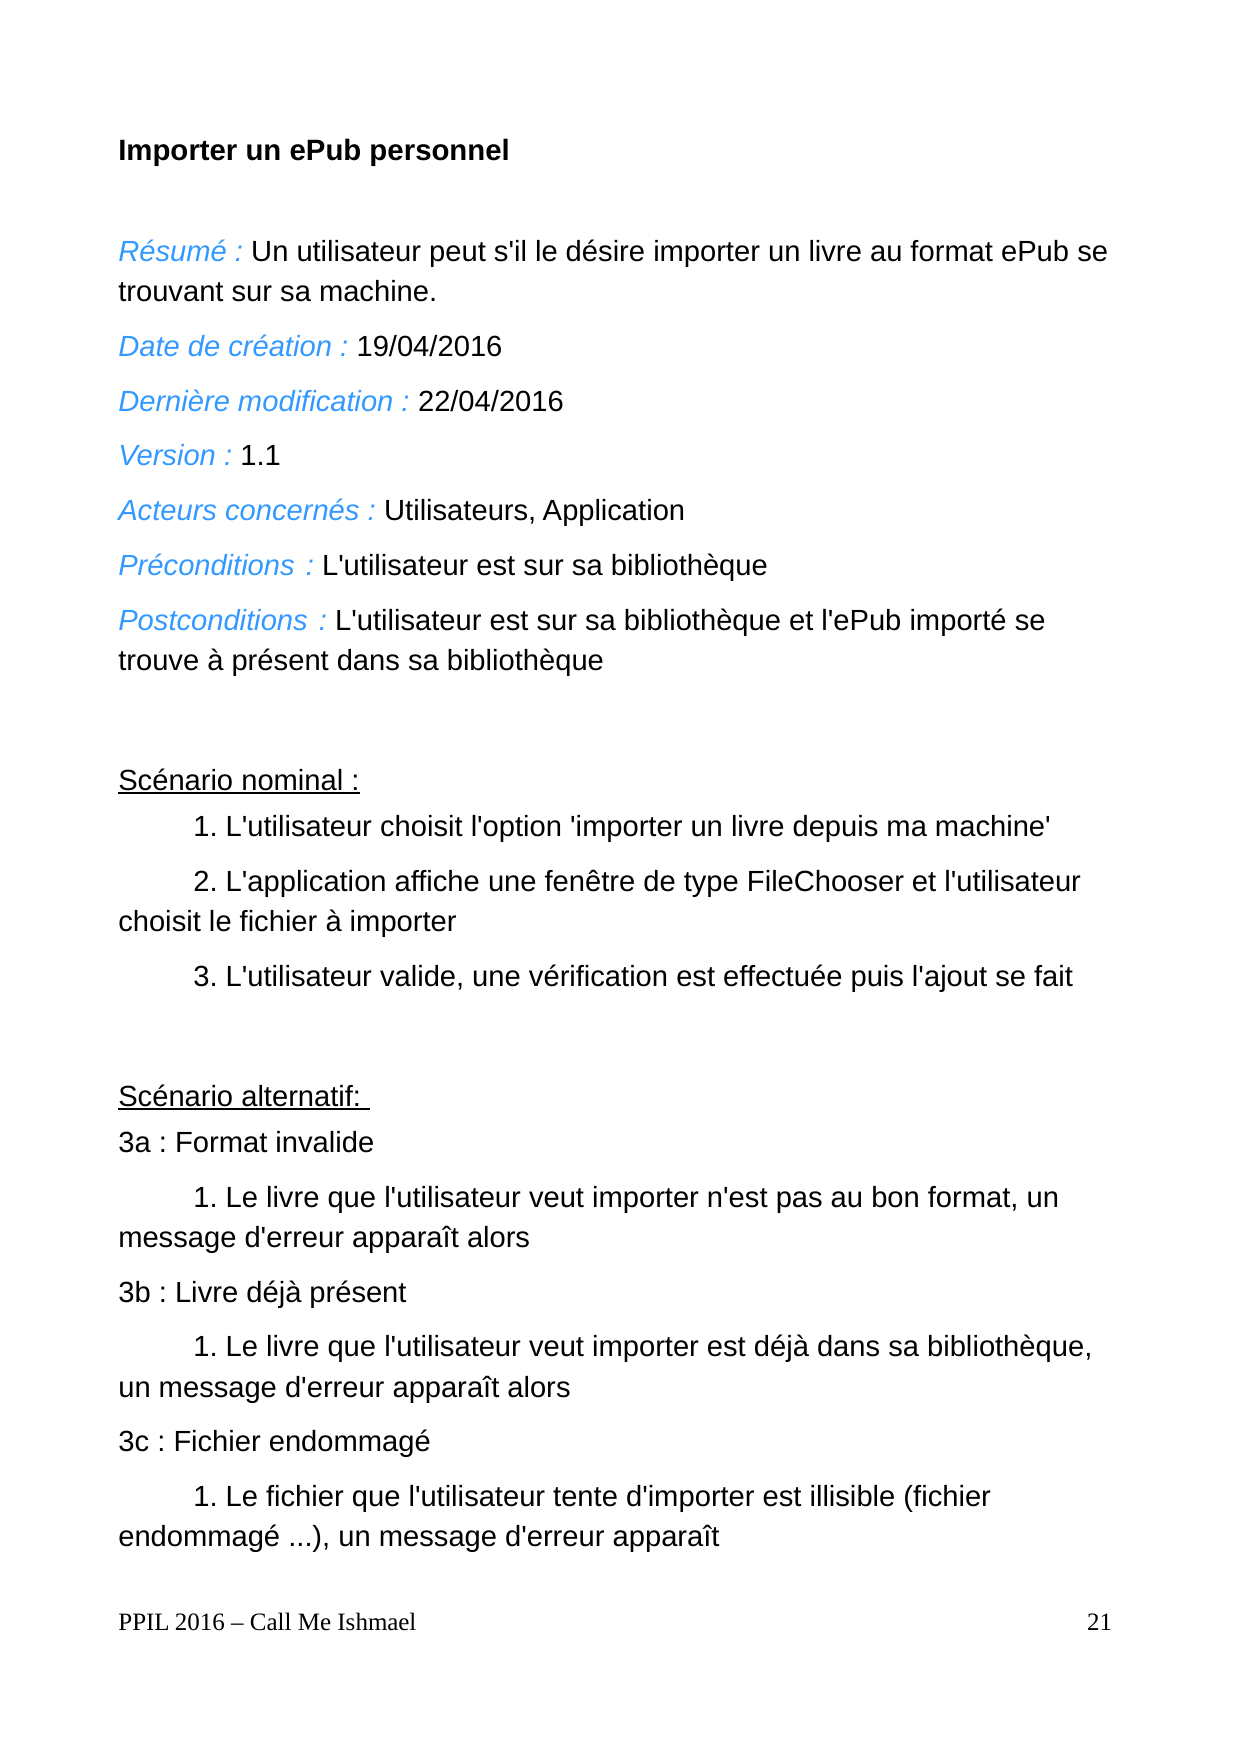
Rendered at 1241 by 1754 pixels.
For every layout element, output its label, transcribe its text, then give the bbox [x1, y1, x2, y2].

text 1. Le livre que l'utilisateur veut importer est déjà dans sa bibliothèque, un message d'erreur apparaît alors [118, 1329, 1122, 1403]
text Postconditions : L'utilisateur est sur sa bibliothèque et l'ePub importé se trouve à présent dans sa bibliothèque [118, 603, 1122, 676]
text Version : 1.1 [118, 438, 1122, 472]
text Préconditions : L'utilisateur est sur sa bibliothèque [118, 548, 1122, 581]
text Résumé : Un utilisateur peut s'il le désire importer un livre au format ePub se trouvant sur sa machine. [118, 234, 1122, 307]
text 1. L'utilisateur choisit l'option 'importer un livre depuis ma machine' [118, 809, 1122, 842]
subtitle Scénario nominal : [118, 763, 1122, 796]
text 3b : Livre déjà présent [118, 1274, 1122, 1308]
text 1. Le fichier que l'utilisateur tente d'importer est illisible (fichier endommagé ...), un message d'erreur apparaît [118, 1479, 1122, 1553]
text Dernière modification : 22/04/2016 [118, 383, 1122, 417]
text 3c : Fichier endommagé [118, 1424, 1122, 1458]
subtitle Importer un ePub personnel [118, 133, 1122, 166]
text 2. L'application affiche une fenêtre de type FileChooser et l'utilisateur choisit le fichier à importer [118, 864, 1122, 937]
text 3a : Format invalide [118, 1125, 1122, 1158]
text Acteurs concernés : Utilisateurs, Application [118, 493, 1122, 527]
text 1. Le livre que l'utilisateur veut importer n'est pas au bon format, un message d'erreur apparaît alors [118, 1179, 1122, 1253]
text Date de création : 19/04/2016 [118, 329, 1122, 362]
subtitle Scénario alternatif: [118, 1079, 1122, 1112]
text 3. L'utilisateur valide, une vérification est effectuée puis l'ajout se fait [118, 959, 1122, 992]
